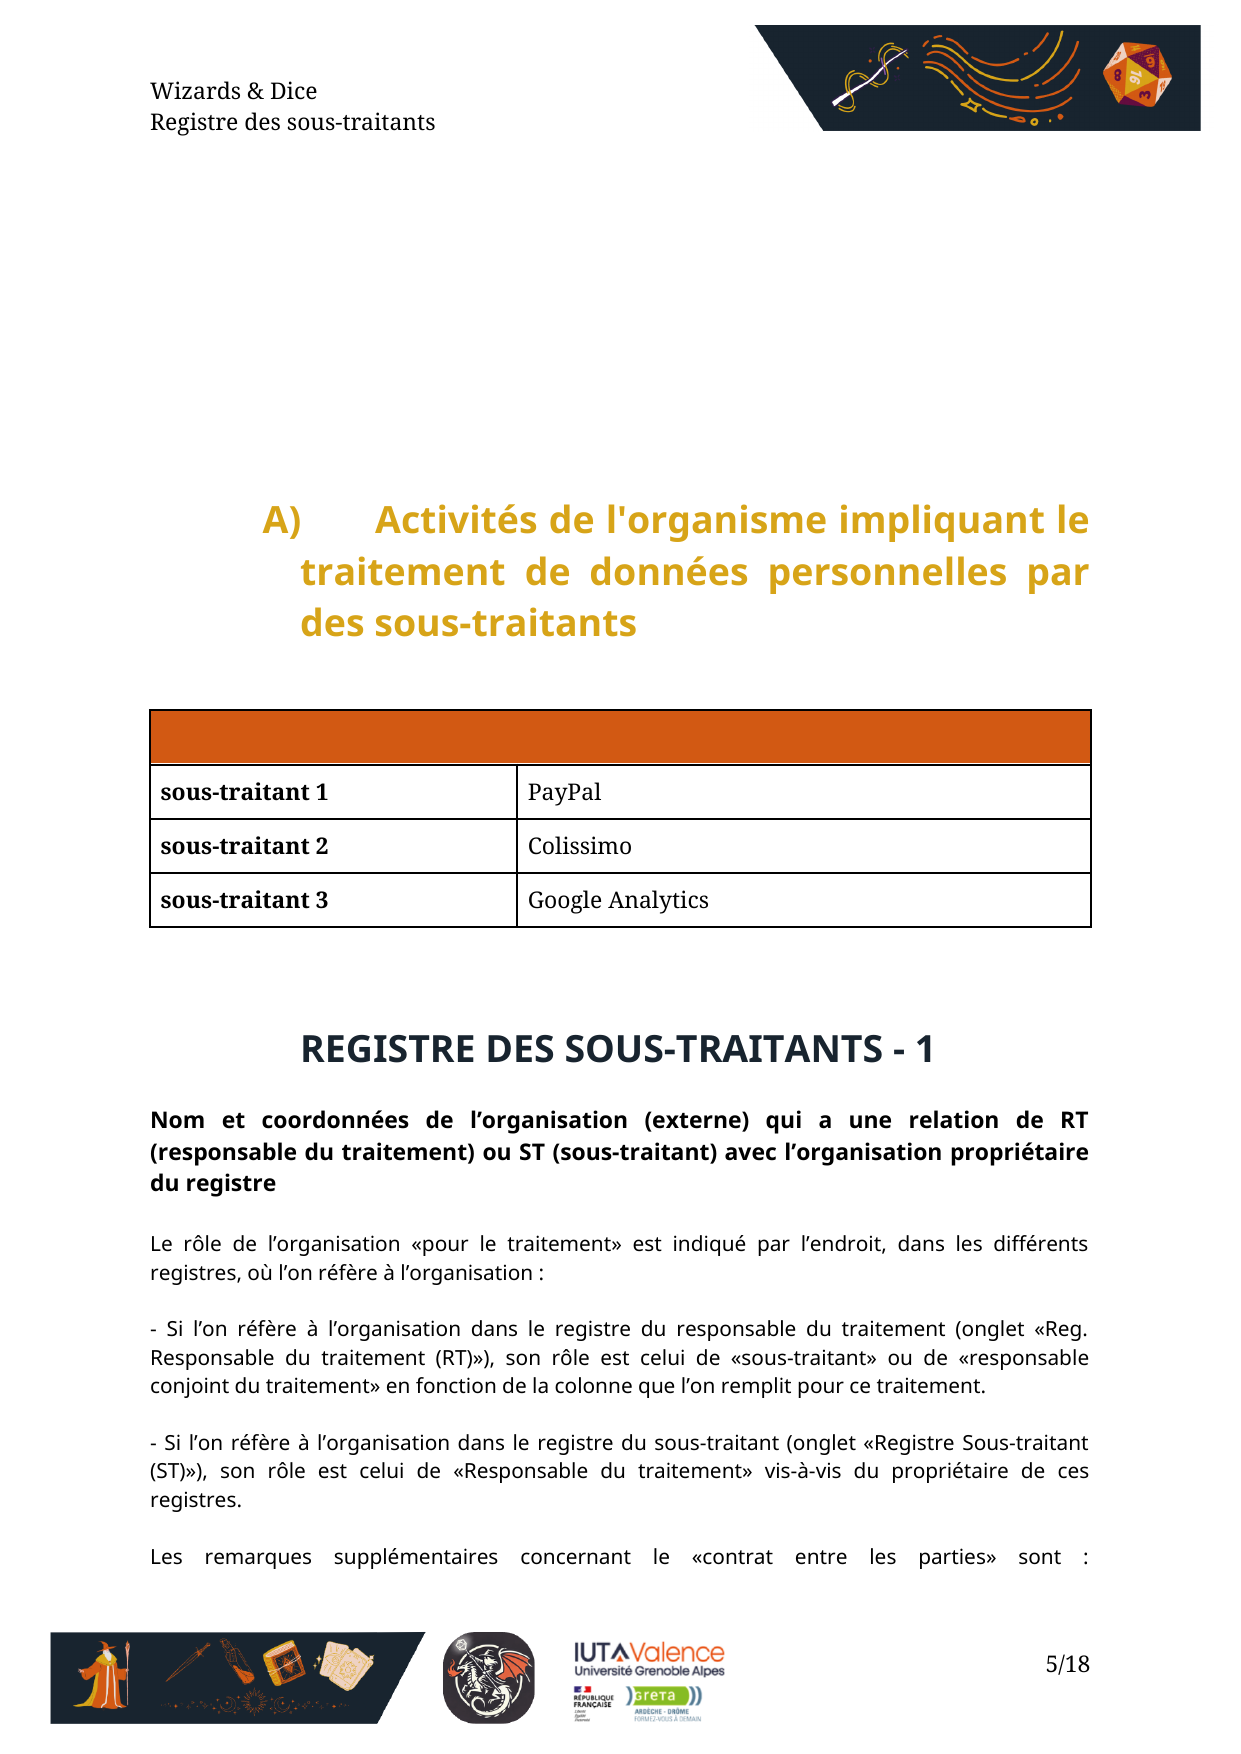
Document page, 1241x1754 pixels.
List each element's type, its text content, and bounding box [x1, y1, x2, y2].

table_cell sous-traitant 3 [151, 874, 516, 926]
table_cell PayPal [518, 766, 1090, 818]
table_cell sous-traitant 1 [151, 766, 516, 818]
subtitle REGISTRE DES SOUS-TRAITANTS - 1 [300, 1022, 1090, 1073]
table_cell Colissimo [518, 820, 1090, 872]
text - Si l’on réfère à l’organisation dans le registre du sous-traitant (onglet «Registre Sous-traitant (ST)»), son rôle est celui de «Responsable du traitement» vis-à-vis du propriétaire de ces registres. [150, 1400, 1090, 1513]
picture [42, 1628, 749, 1733]
text Nom et coordonnées de l’organisation (externe) qui a une relation de RT (responsable du traitement) ou ST (sous-traitant) avec l’organisation propriétaire du registre [150, 1104, 1090, 1198]
subtitle Activités de l'organisme impliquant le traitement de données personnelles par des sous-traitants [262, 494, 1090, 647]
text Le rôle de l’organisation «pour le traitement» est indiqué par l’endroit, dans les différents registres, où l’on réfère à l’organisation : [150, 1229, 1090, 1286]
table_header [151, 711, 1090, 763]
text - Si l’on réfère à l’organisation dans le registre du responsable du traitement (onglet «Reg. Responsable du traitement (RT)»), son rôle est celui de «sous-traitant» ou de «responsable conjoint du traitement» en fonction de la colonne que l’on remplit pour ce traitement. [150, 1314, 1090, 1400]
table_cell Google Analytics [518, 874, 1090, 926]
picture [748, 25, 1214, 132]
table_cell sous-traitant 2 [151, 820, 516, 872]
text Les remarques supplémentaires concernant le «contrat entre les parties» sont : [150, 1513, 1090, 1599]
